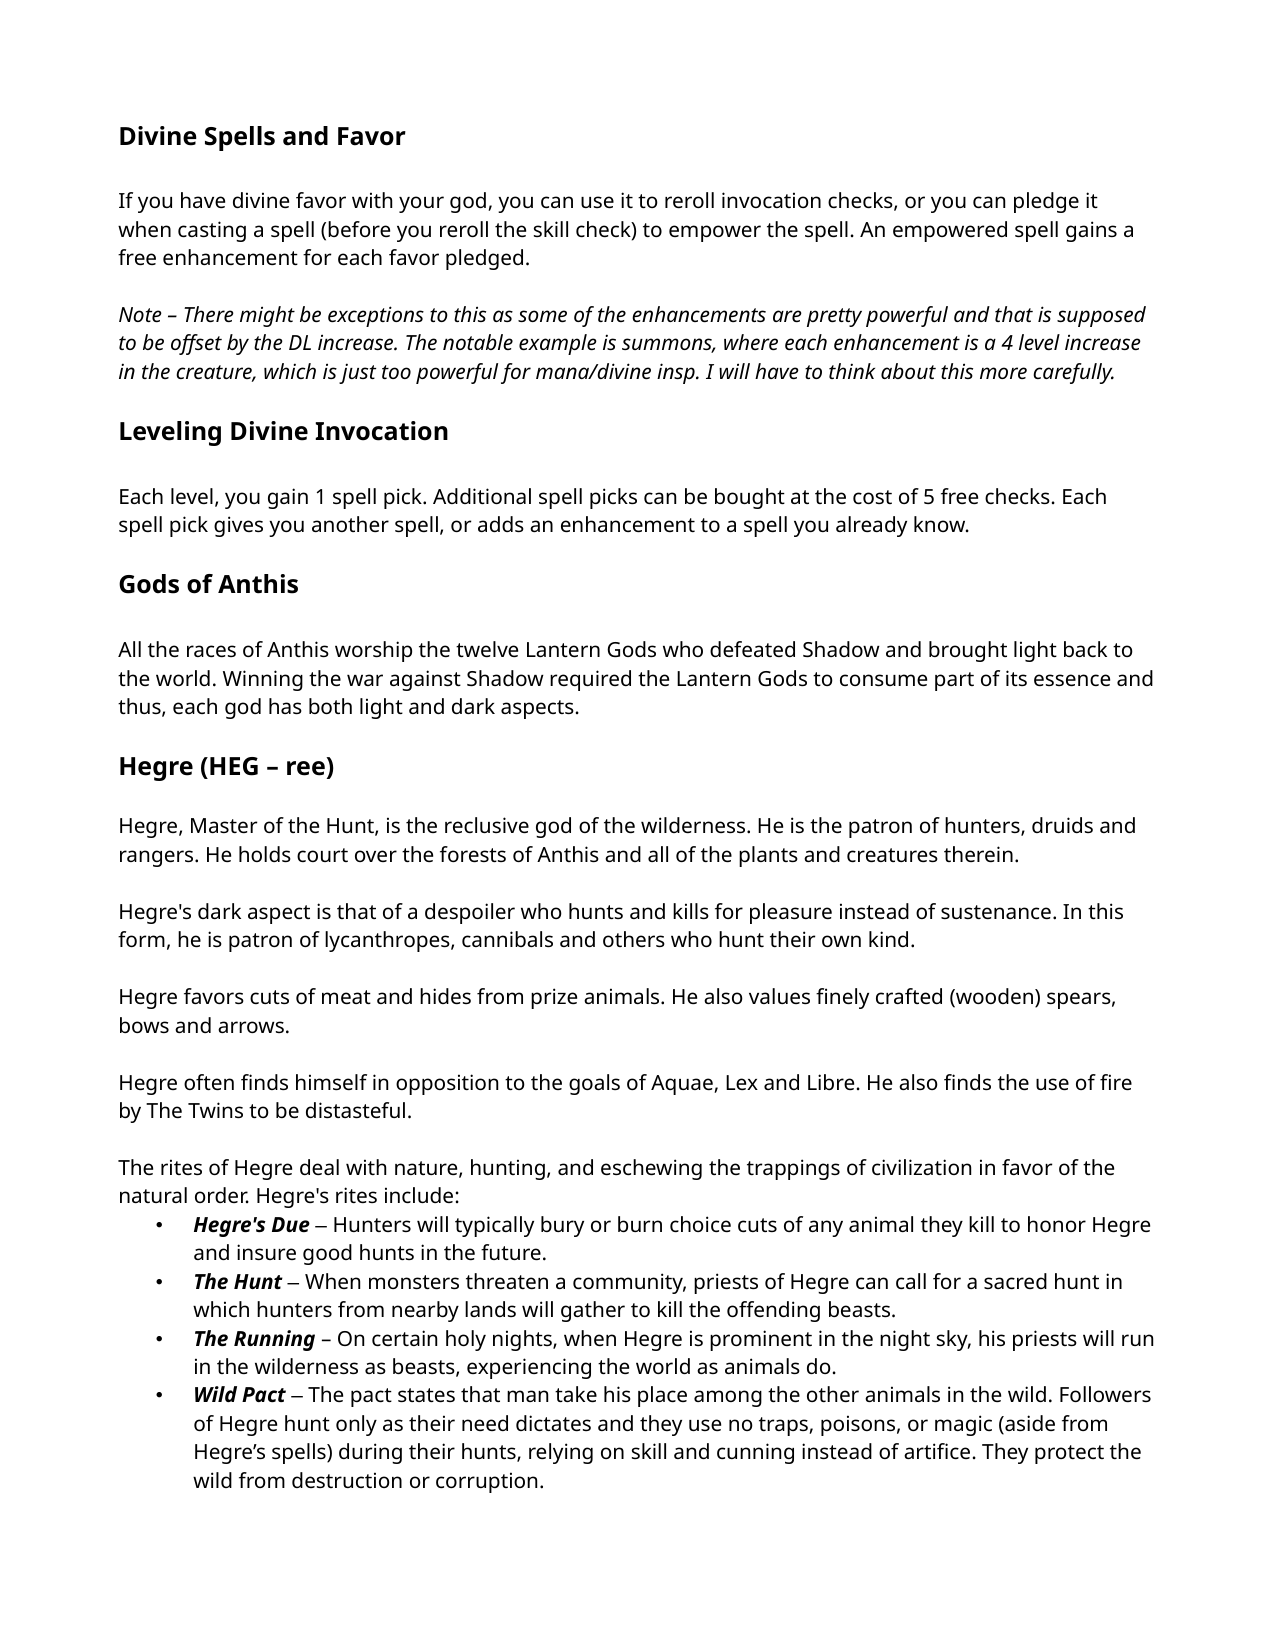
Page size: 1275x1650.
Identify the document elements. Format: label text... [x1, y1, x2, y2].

text Hegre often finds himself in opposition to the goals of Aquae, Lex and Libre. He also finds the use of fire by The Twins to be distasteful. [118, 1068, 1157, 1125]
text All the races of Anthis worship the twelve Lantern Gods who defeated Shadow and brought light back to the world. Winning the war against Shadow required the Lantern Gods to consume part of its essence and thus, each god has both light and dark aspects. [118, 635, 1157, 721]
text Hegre, Master of the Hunt, is the reclusive god of the wilderness. He is the patron of hunters, druids and rangers. He holds court over the forests of Anthis and all of the plants and creatures therein. [118, 812, 1157, 868]
text If you have divine favor with your god, you can use it to reroll invocation checks, or you can pledge it when casting a spell (before you reroll the skill check) to empower the spell. An empowered spell gains a free enhancement for each favor pledged. [118, 186, 1157, 272]
list The Hunt – When monsters threaten a community, priests of Hegre can call for a sacred hunt in which hunters from nearby lands will gather to kill the offending beasts. [156, 1267, 1157, 1324]
text Gods of Anthis [118, 567, 1157, 601]
text The rites of Hegre deal with nature, hunting, and eschewing the trappings of civilization in favor of the natural order. Hegre's rites include: [118, 1153, 1157, 1210]
list Hegre's Due – Hunters will typically bury or burn choice cuts of any animal they kill to honor Hegre and insure good hunts in the future. [156, 1210, 1157, 1267]
text Each level, you gain 1 spell pick. Additional spell picks can be bought at the cost of 5 free checks. Each spell pick gives you another spell, or adds an enhancement to a spell you already know. [118, 482, 1157, 539]
text Divine Spells and Favor [118, 118, 1157, 152]
list Wild Pact – The pact states that man take his place among the other animals in the wild. Followers of Hegre hunt only as their need dictates and they use no traps, poisons, or magic (aside from Hegre’s spells) during their hunts, relying on skill and cunning instead of artifice. They protect the wild from destruction or corruption. [156, 1381, 1157, 1494]
text Hegre (HEG – ree) [118, 749, 1157, 783]
text Leveling Divine Invocation [118, 414, 1157, 448]
text Hegre favors cuts of meat and hides from prize animals. He also values finely crafted (wooden) spears, bows and arrows. [118, 982, 1157, 1039]
text Note – There might be exceptions to this as some of the enhancements are pretty powerful and that is supposed to be offset by the DL increase. The notable example is summons, where each enhancement is a 4 level increase in the creature, which is just too powerful for mana/divine insp. I will have to think about this more carefully. [118, 300, 1157, 385]
text Hegre's dark aspect is that of a despoiler who hunts and kills for pleasure instead of sustenance. In this form, he is patron of lycanthropes, cannibals and others who hunt their own kind. [118, 897, 1157, 954]
list The Running – On certain holy nights, when Hegre is prominent in the night sky, his priests will run in the wilderness as beasts, experiencing the world as animals do. [156, 1324, 1157, 1381]
